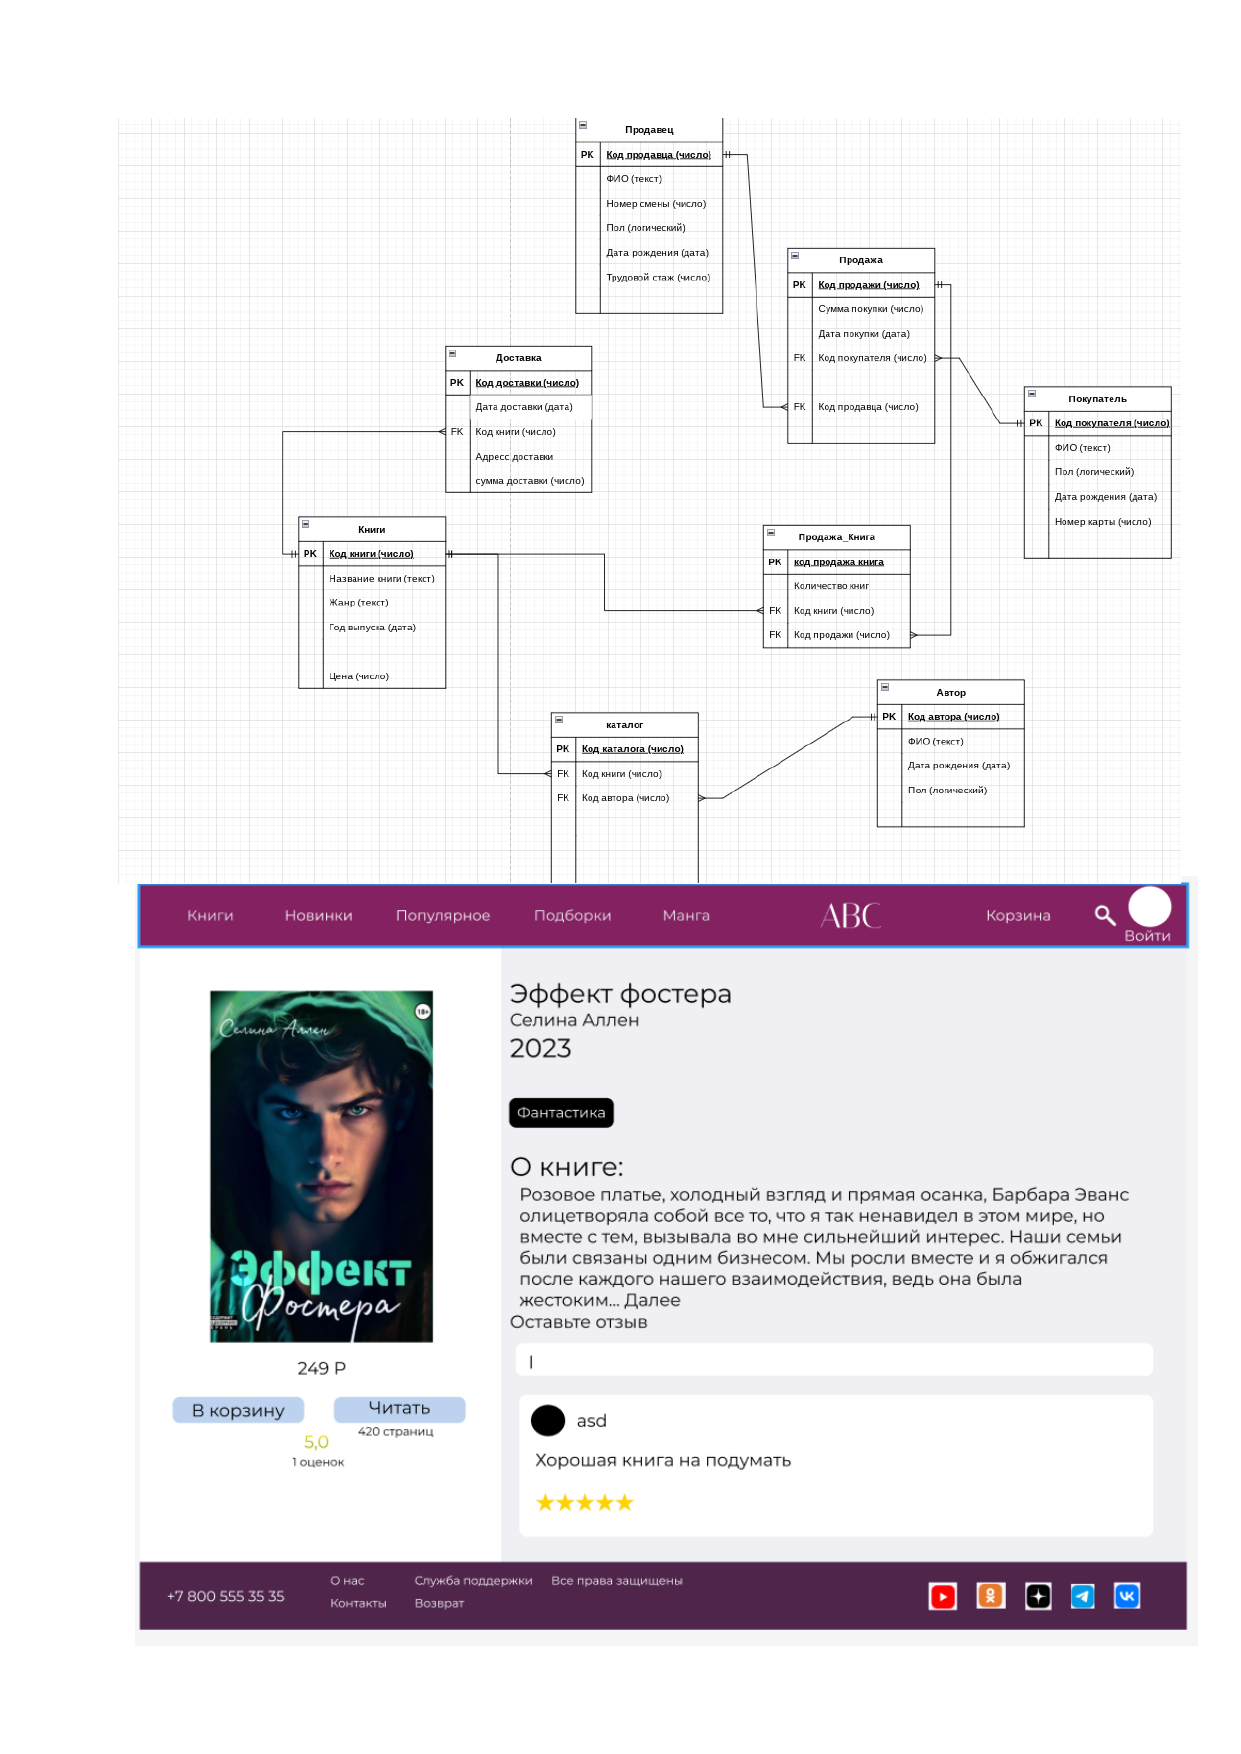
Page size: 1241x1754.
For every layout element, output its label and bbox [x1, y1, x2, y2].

picture [118, 118, 1198, 1646]
